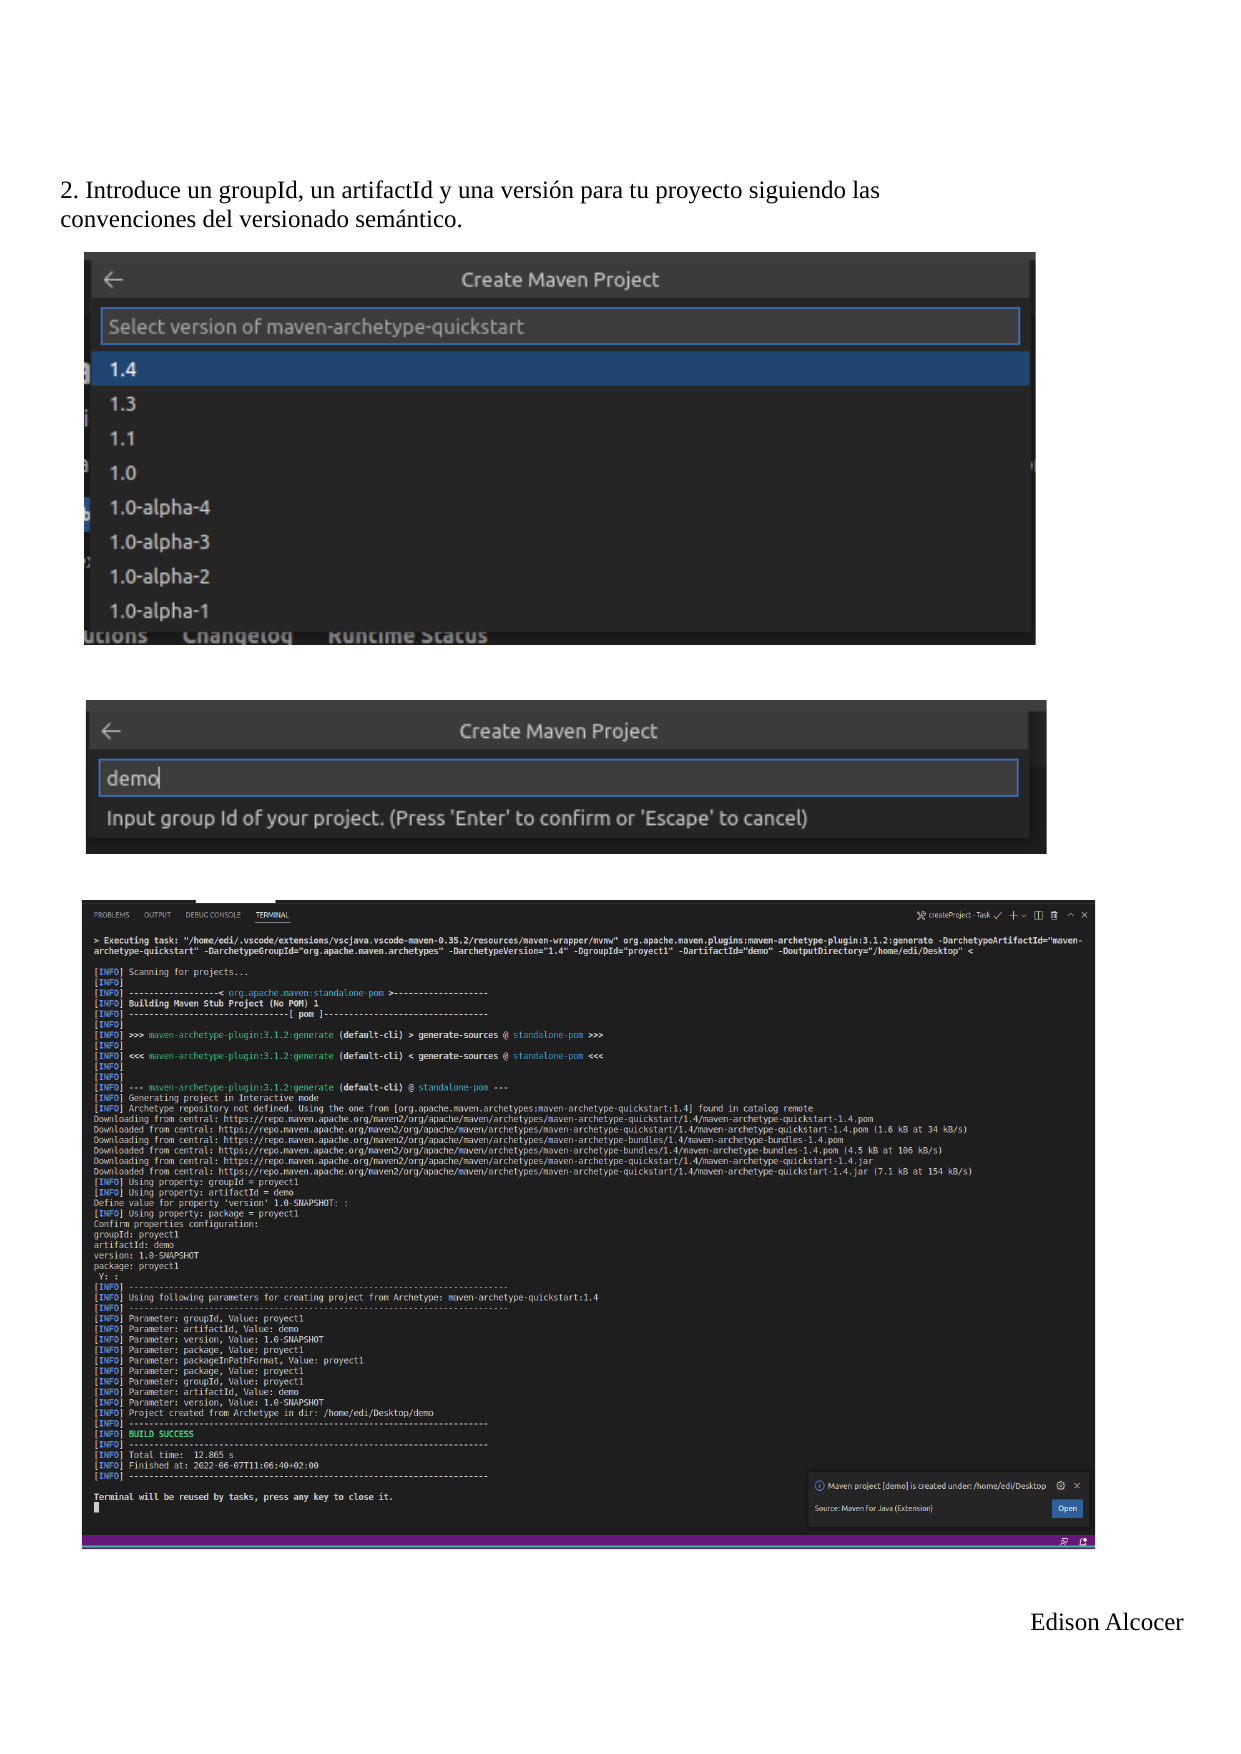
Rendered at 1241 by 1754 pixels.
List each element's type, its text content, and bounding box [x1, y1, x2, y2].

text 2. Introduce un groupId, un artifactId y una versión para tu proyecto siguiendo las [60, 176, 1183, 204]
picture [85, 700, 1047, 854]
picture [81, 900, 1096, 1549]
picture [84, 252, 1036, 645]
text convenciones del versionado semántico. [60, 204, 1183, 233]
